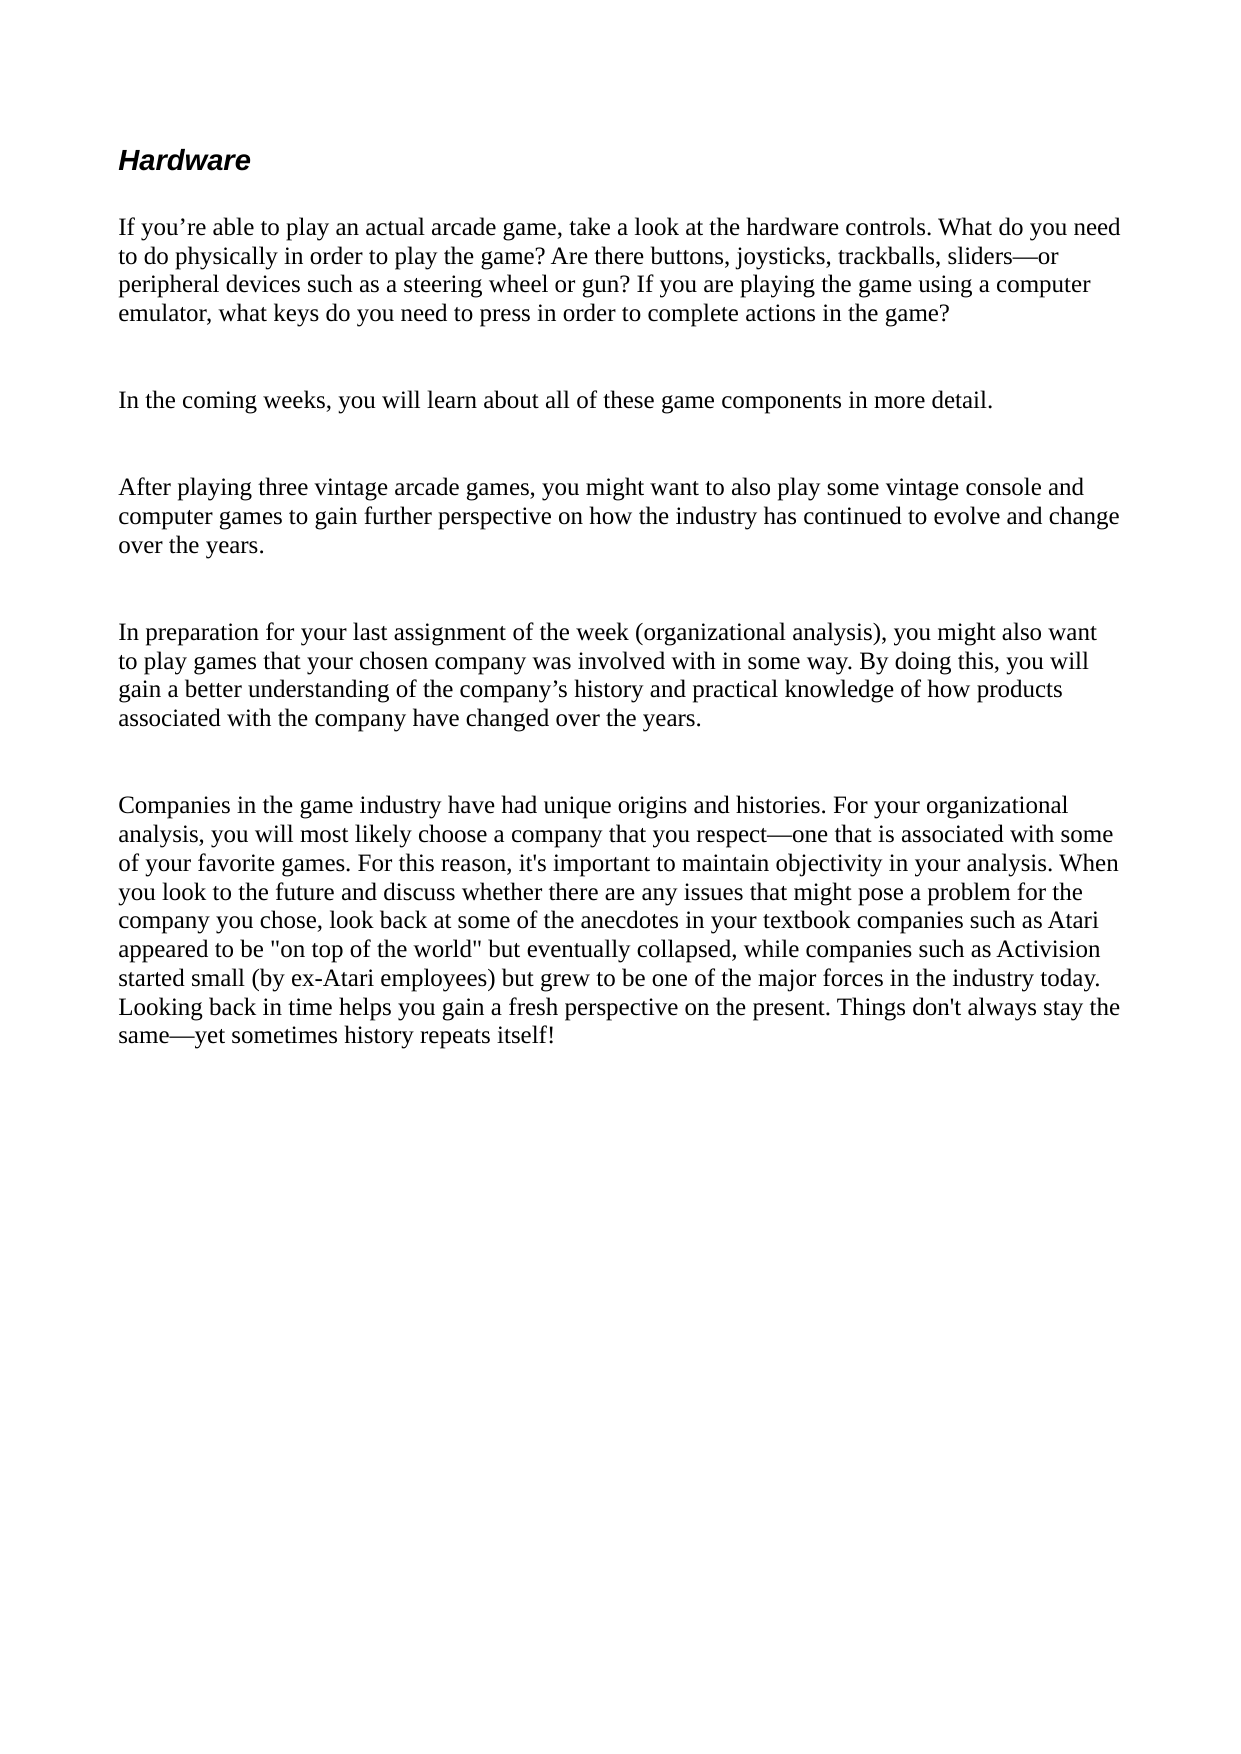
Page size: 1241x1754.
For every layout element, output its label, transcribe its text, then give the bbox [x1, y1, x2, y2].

text In the coming weeks, you will learn about all of these game components in more detail. [118, 385, 1122, 414]
text If you’re able to play an actual arcade game, take a look at the hardware controls. What do you need to do physically in order to play the game? Are there buttons, joysticks, trackballs, sliders—or peripheral devices such as a steering wheel or gun? If you are playing the game using a computer emulator, what keys do you need to press in order to complete actions in the game? [118, 212, 1122, 327]
text Companies in the game industry have had unique origins and histories. For your organizational analysis, you will most likely choose a company that you respect—one that is associated with some of your favorite games. For this reason, it's important to maintain objectivity in your analysis. When you look to the future and discuss whether there are any issues that might pose a problem for the company you chose, look back at some of the anecdotes in your textbook companies such as Atari appeared to be "on top of the world" but eventually collapsed, while companies such as Activision started small (by ex-Atari employees) but grew to be one of the major forces in the industry today. Looking back in time helps you gain a fresh perspective on the present. Things don't always stay the same—yet sometimes history repeats itself! [118, 790, 1122, 1049]
subtitle Hardware [118, 143, 1122, 177]
text After playing three vintage arcade games, you might want to also play some vintage console and computer games to gain further perspective on how the industry has continued to evolve and change over the years. [118, 472, 1122, 559]
text In preparation for your last assignment of the week (organizational analysis), you might also want to play games that your chosen company was involved with in some way. By doing this, you will gain a better understanding of the company’s history and practical knowledge of how products associated with the company have changed over the years. [118, 617, 1122, 732]
